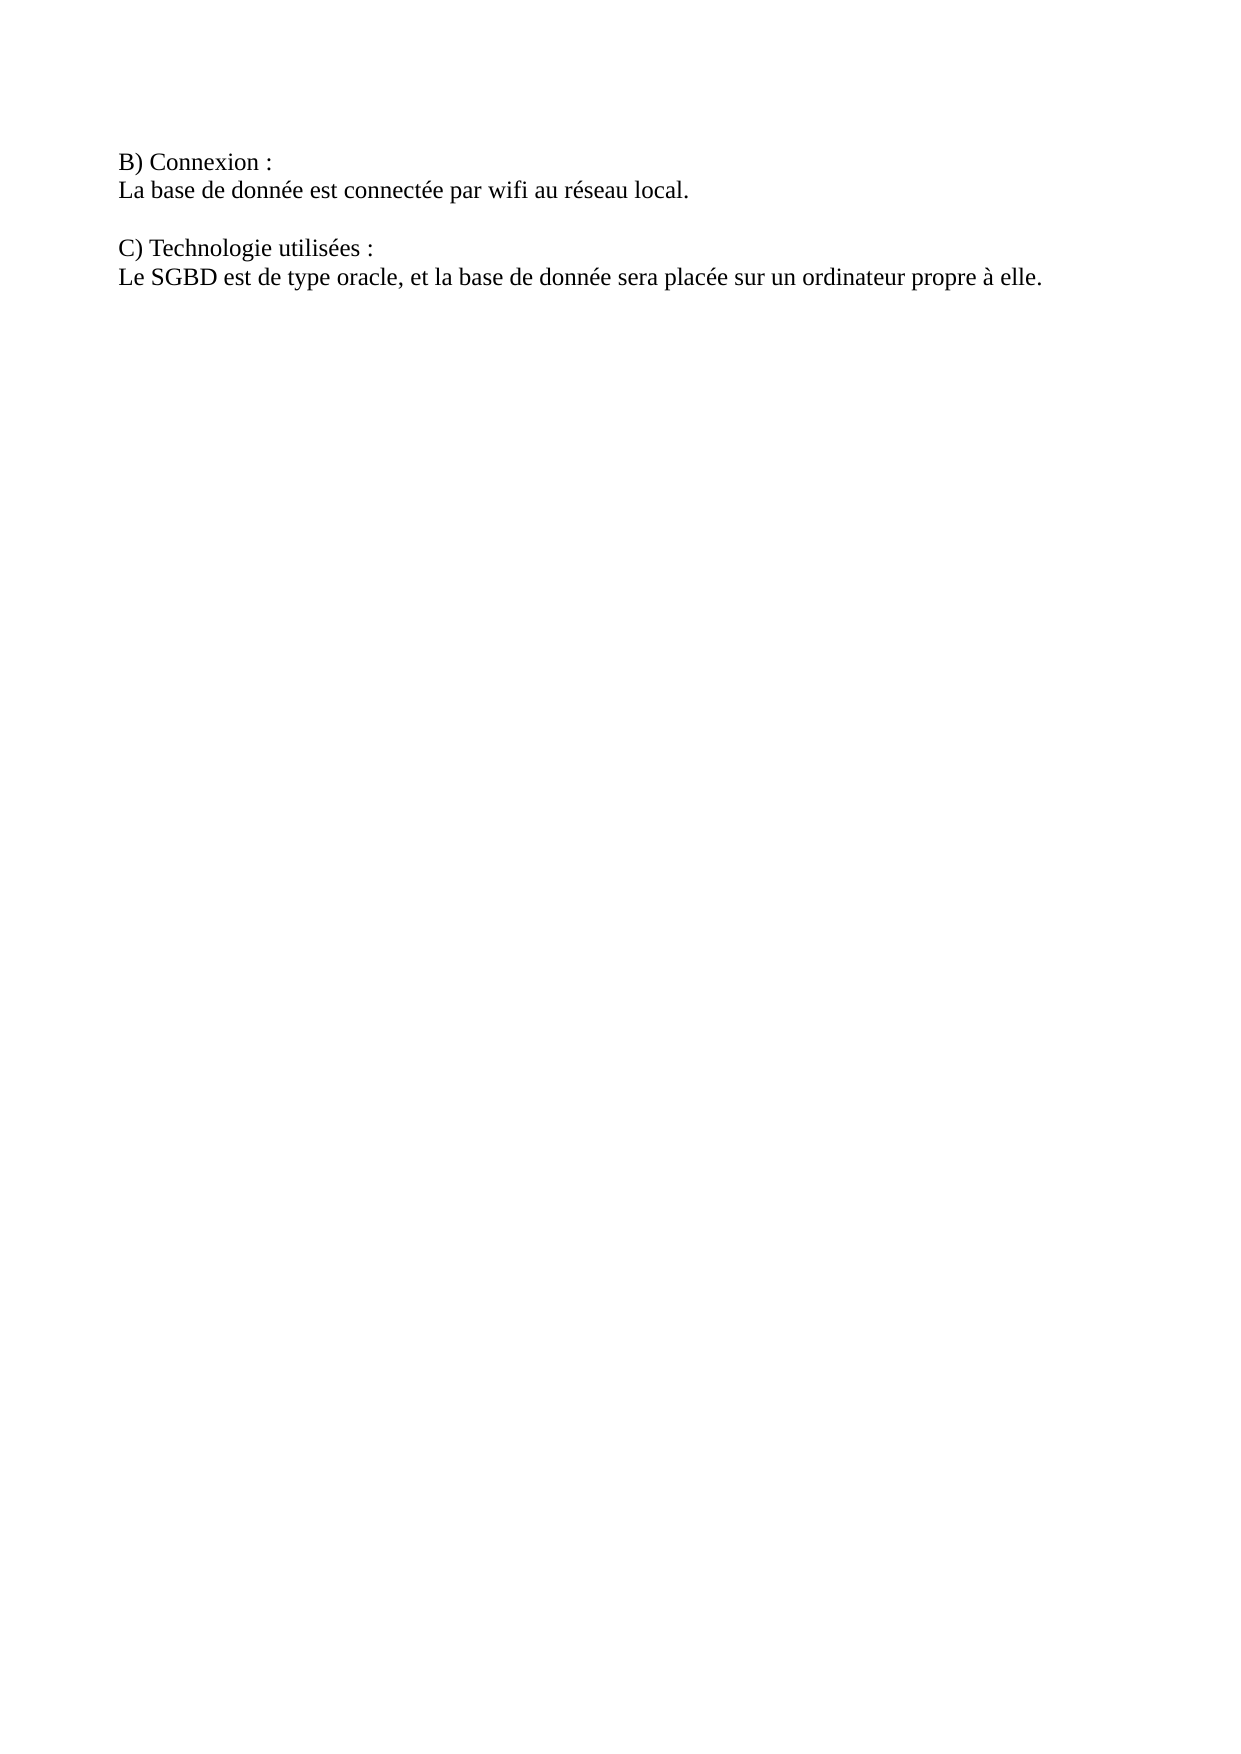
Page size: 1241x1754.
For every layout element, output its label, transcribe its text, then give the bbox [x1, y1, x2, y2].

text C) Technologie utilisées : [118, 233, 1122, 262]
text La base de donnée est connectée par wifi au réseau local. [118, 176, 1122, 204]
text Le SGBD est de type oracle, et la base de donnée sera placée sur un ordinateur propre à elle. [118, 262, 1122, 291]
text B) Connexion : [118, 147, 1122, 176]
